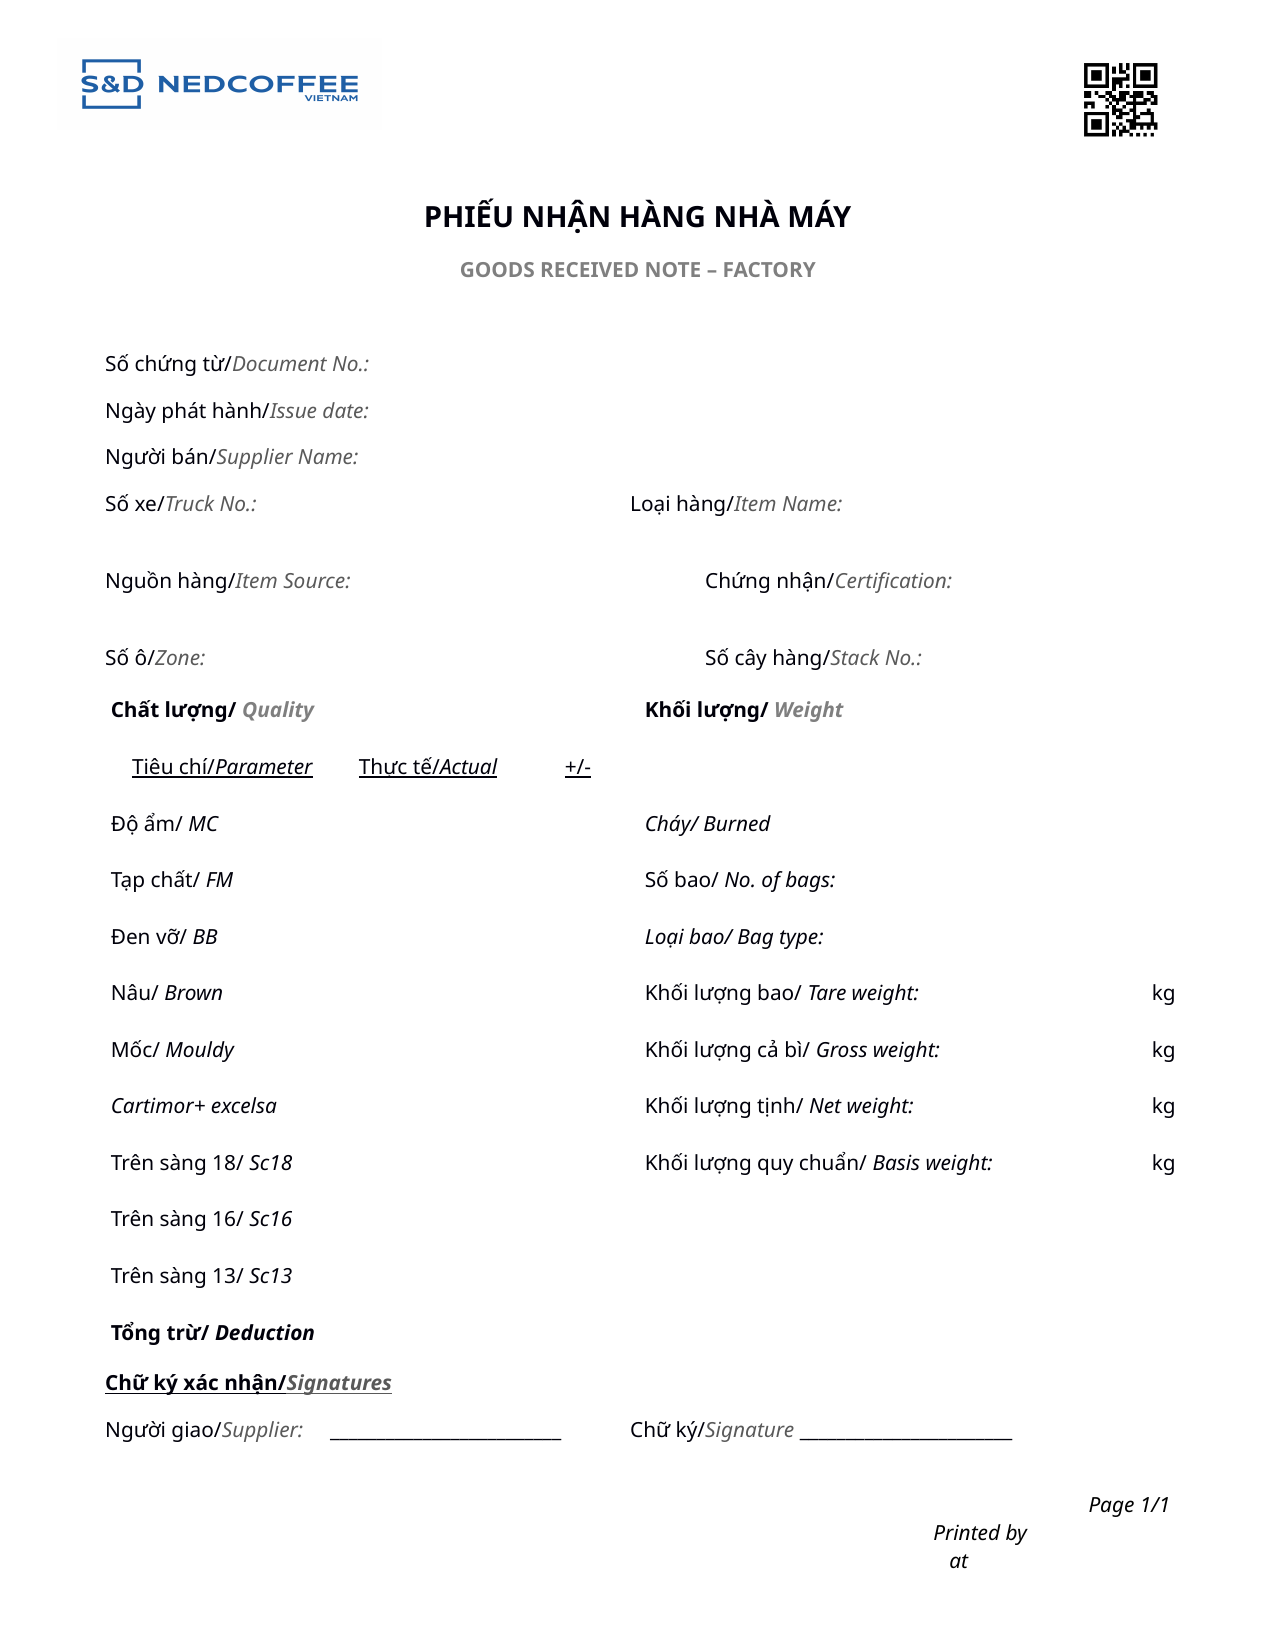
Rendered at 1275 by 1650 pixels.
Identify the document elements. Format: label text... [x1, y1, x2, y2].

table_cell [1042, 803, 1146, 859]
table_cell [339, 1142, 517, 1199]
table_cell [517, 1142, 639, 1199]
table_cell [339, 1255, 517, 1312]
table_cell Khối lượng quy chuẩn/ Basis weight: [639, 1142, 1042, 1199]
table_cell [1146, 1255, 1201, 1312]
text Nguồn hàng/Item Source: <o.districts_id.name> Chứng nhận/Certification: <o.certificate_id.name or '-'> [105, 566, 1170, 625]
text Số chứng từ/Document No.: <o.name or ''> [105, 349, 1170, 377]
table_cell [339, 803, 517, 859]
text GOODS RECEIVED NOTE – FACTORY [105, 255, 1170, 284]
table_cell kg [1146, 973, 1201, 1029]
table_cell [1042, 973, 1146, 1029]
table_cell [517, 1086, 639, 1142]
table_cell [517, 1255, 639, 1312]
table_cell Trên sàng 13/ Sc13 [105, 1255, 339, 1312]
table_cell Tạp chất/ FM [105, 860, 339, 916]
table_cell [339, 860, 517, 916]
table_cell [1042, 1029, 1146, 1086]
table_cell Trên sàng 16/ Sc16 [105, 1199, 339, 1255]
table_cell Tiêu chí/Parameter [105, 746, 339, 803]
picture [57, 38, 383, 130]
text Số ô/Zone: <o.zone_id.name or ''> Số cây hàng/Stack No.: <o.stack_id.name or ''> [105, 643, 1170, 671]
table_cell [1042, 860, 1146, 916]
table_cell [517, 916, 639, 973]
table_cell Cháy/ Burned [639, 803, 1042, 859]
table_cell [339, 1199, 517, 1255]
table_cell [339, 1029, 517, 1086]
table_cell [517, 1029, 639, 1086]
table_cell [1146, 746, 1201, 803]
table_cell [1146, 803, 1201, 859]
table_cell [517, 803, 639, 859]
table_cell [517, 973, 639, 1029]
table_cell Tổng trừ/ Deduction [105, 1312, 517, 1368]
table_cell Độ ẩm/ MC [105, 803, 339, 859]
table_cell [517, 860, 639, 916]
table_cell kg [1146, 1029, 1201, 1086]
table_cell kg [1146, 1086, 1201, 1142]
text Số xe/Truck No.: <o.vehicle_no> Loại hàng/Item Name: <o.product_id.name or ''> [105, 489, 1170, 548]
text Chữ ký xác nhận/Signatures [105, 1368, 1170, 1397]
table_cell [517, 1199, 639, 1255]
table_cell Loại bao/ Bag type: [639, 916, 1201, 973]
table_cell [1042, 1255, 1146, 1312]
table_cell [639, 1255, 1042, 1312]
table_cell Khối lượng cả bì/ Gross weight: [639, 1029, 1042, 1086]
table_cell Số bao/ No. of bags: [639, 860, 1042, 916]
table_cell [1042, 1199, 1146, 1255]
table_cell Khối lượng bao/ Tare weight: [639, 973, 1042, 1029]
table_cell [517, 1312, 639, 1368]
table_cell [639, 1312, 1042, 1368]
text Ngày phát hành/Issue date: <get_datetime(o.date_done or '')> [105, 396, 1170, 424]
table_cell [1042, 1312, 1146, 1368]
table_cell kg [1146, 1142, 1201, 1199]
table_cell [1146, 1199, 1201, 1255]
text Người giao/Supplier: _________________________ Chữ ký/Signature _______________________ [105, 1415, 1170, 1444]
table_header Chất lượng/ Quality [105, 690, 639, 746]
table_cell Khối lượng tịnh/ Net weight: [639, 1086, 1042, 1142]
table_cell +/- [517, 746, 639, 803]
table_cell [1042, 1142, 1146, 1199]
table_header Khối lượng/ Weight [639, 690, 1201, 746]
table_cell Nâu/ Brown [105, 973, 339, 1029]
picture [1070, 49, 1171, 150]
text PHIẾU NHẬN HÀNG NHÀ MÁY [105, 197, 1170, 236]
table_cell [339, 916, 517, 973]
text Người bán/Supplier Name: <o.partner_id.name or ''> [105, 442, 1170, 471]
table_cell [339, 973, 517, 1029]
table_cell [1146, 1312, 1201, 1368]
table_cell Mốc/ Mouldy [105, 1029, 339, 1086]
table_cell [639, 1199, 1042, 1255]
table_cell Cartimor+ excelsa [105, 1086, 339, 1142]
table_cell [1146, 860, 1201, 916]
table_cell [339, 1086, 517, 1142]
table_cell [1042, 1086, 1146, 1142]
table_cell [1042, 746, 1146, 803]
table_cell Trên sàng 18/ Sc18 [105, 1142, 339, 1199]
table_cell Đen vỡ/ BB [105, 916, 339, 973]
table_cell Thực tế/Actual [339, 746, 517, 803]
table_cell [639, 746, 1042, 803]
